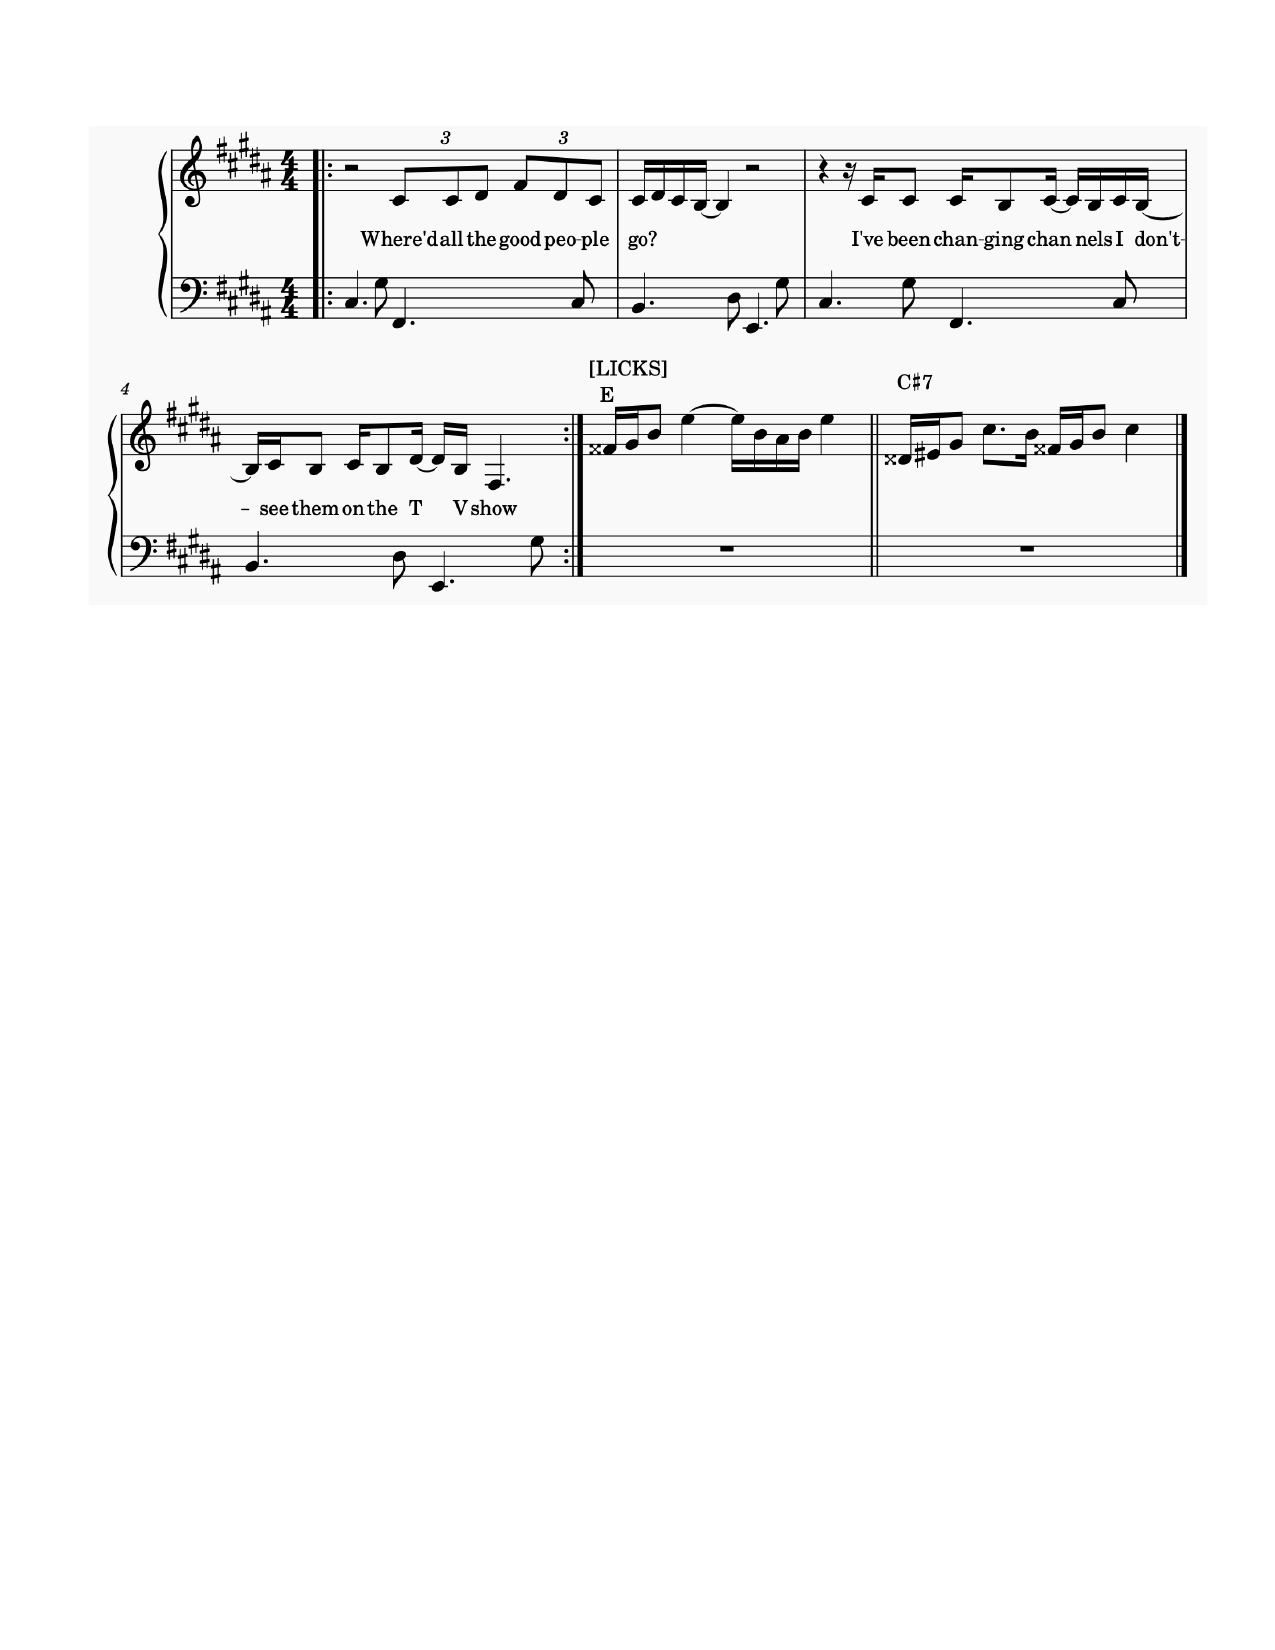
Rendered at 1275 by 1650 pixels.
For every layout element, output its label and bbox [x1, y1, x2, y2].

picture [88, 126, 1208, 605]
